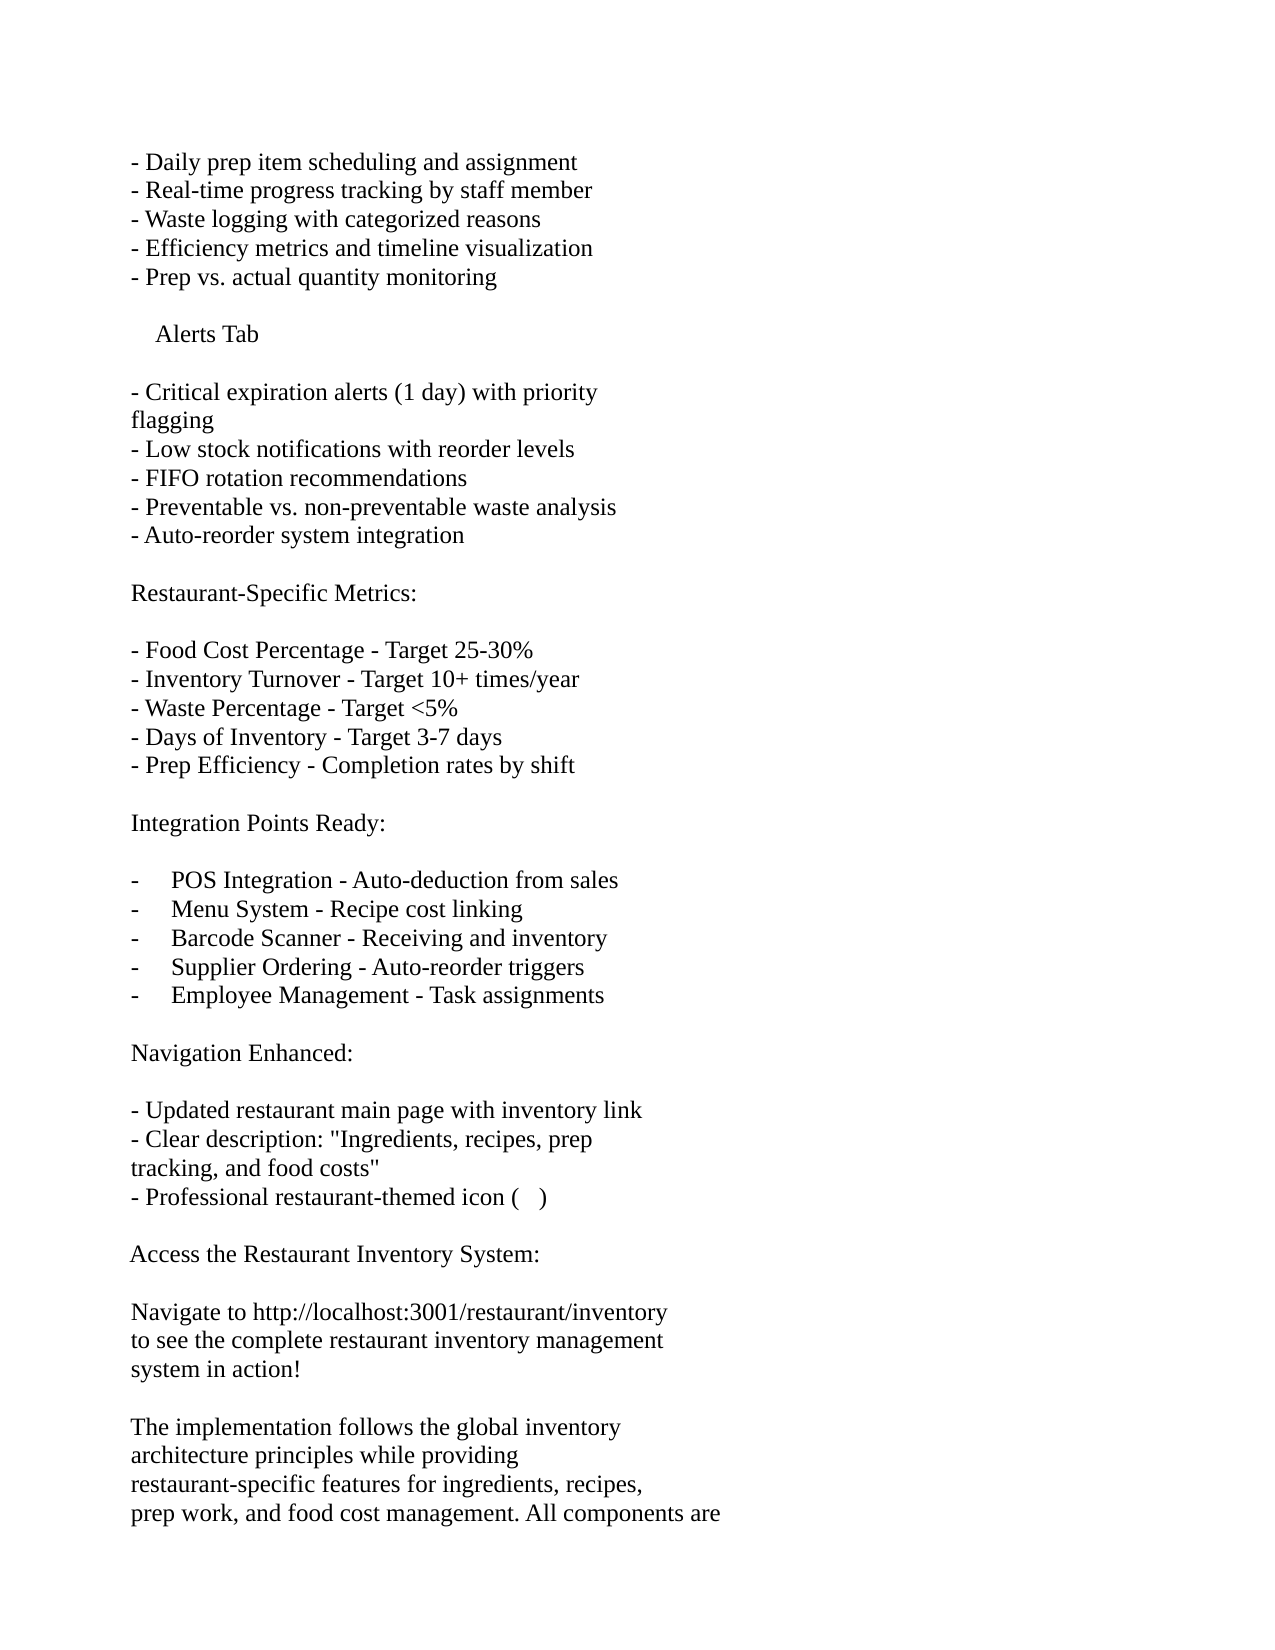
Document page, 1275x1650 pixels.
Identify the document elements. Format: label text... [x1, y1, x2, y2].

text - Clear description: "Ingredients, recipes, prep [118, 1124, 1157, 1153]
text Integration Points Ready: [118, 808, 1157, 837]
text 🚨 Alerts Tab [118, 319, 1157, 348]
text flagging [118, 406, 1157, 434]
text Navigation Enhanced: [118, 1038, 1157, 1067]
text - Auto-reorder system integration [118, 521, 1157, 549]
text - ✅ Supplier Ordering - Auto-reorder triggers [118, 952, 1157, 981]
text - Updated restaurant main page with inventory link [118, 1096, 1157, 1124]
text system in action! [118, 1354, 1157, 1383]
text prep work, and food cost management. All components are [118, 1498, 1157, 1527]
text - ✅ Barcode Scanner - Receiving and inventory [118, 923, 1157, 952]
text - Prep Efficiency - Completion rates by shift [118, 751, 1157, 779]
text - Prep vs. actual quantity monitoring [118, 262, 1157, 291]
text - Food Cost Percentage - Target 25-30% [118, 636, 1157, 664]
text tracking, and food costs" [118, 1153, 1157, 1182]
text - Critical expiration alerts (1 day) with priority [118, 377, 1157, 406]
text - ✅ POS Integration - Auto-deduction from sales [118, 866, 1157, 894]
text - ✅ Menu System - Recipe cost linking [118, 894, 1157, 923]
text - Preventable vs. non-preventable waste analysis [118, 492, 1157, 521]
text - FIFO rotation recommendations [118, 463, 1157, 492]
text - Professional restaurant-themed icon (🥬) [118, 1182, 1157, 1211]
text Access the Restaurant Inventory System: [118, 1239, 1157, 1268]
text - ✅ Employee Management - Task assignments [118, 981, 1157, 1009]
text Navigate to http://localhost:3001/restaurant/inventory [118, 1297, 1157, 1326]
text - Efficiency metrics and timeline visualization [118, 233, 1157, 262]
text restaurant-specific features for ingredients, recipes, [118, 1469, 1157, 1498]
text - Days of Inventory - Target 3-7 days [118, 722, 1157, 751]
text - Daily prep item scheduling and assignment [118, 147, 1157, 176]
text - Waste Percentage - Target <5% [118, 693, 1157, 722]
text - Waste logging with categorized reasons [118, 204, 1157, 233]
text - Low stock notifications with reorder levels [118, 434, 1157, 463]
text - Inventory Turnover - Target 10+ times/year [118, 664, 1157, 693]
text Restaurant-Specific Metrics: [118, 578, 1157, 607]
text to see the complete restaurant inventory management [118, 1326, 1157, 1354]
text The implementation follows the global inventory [118, 1412, 1157, 1441]
text architecture principles while providing [118, 1441, 1157, 1469]
text - Real-time progress tracking by staff member [118, 176, 1157, 204]
